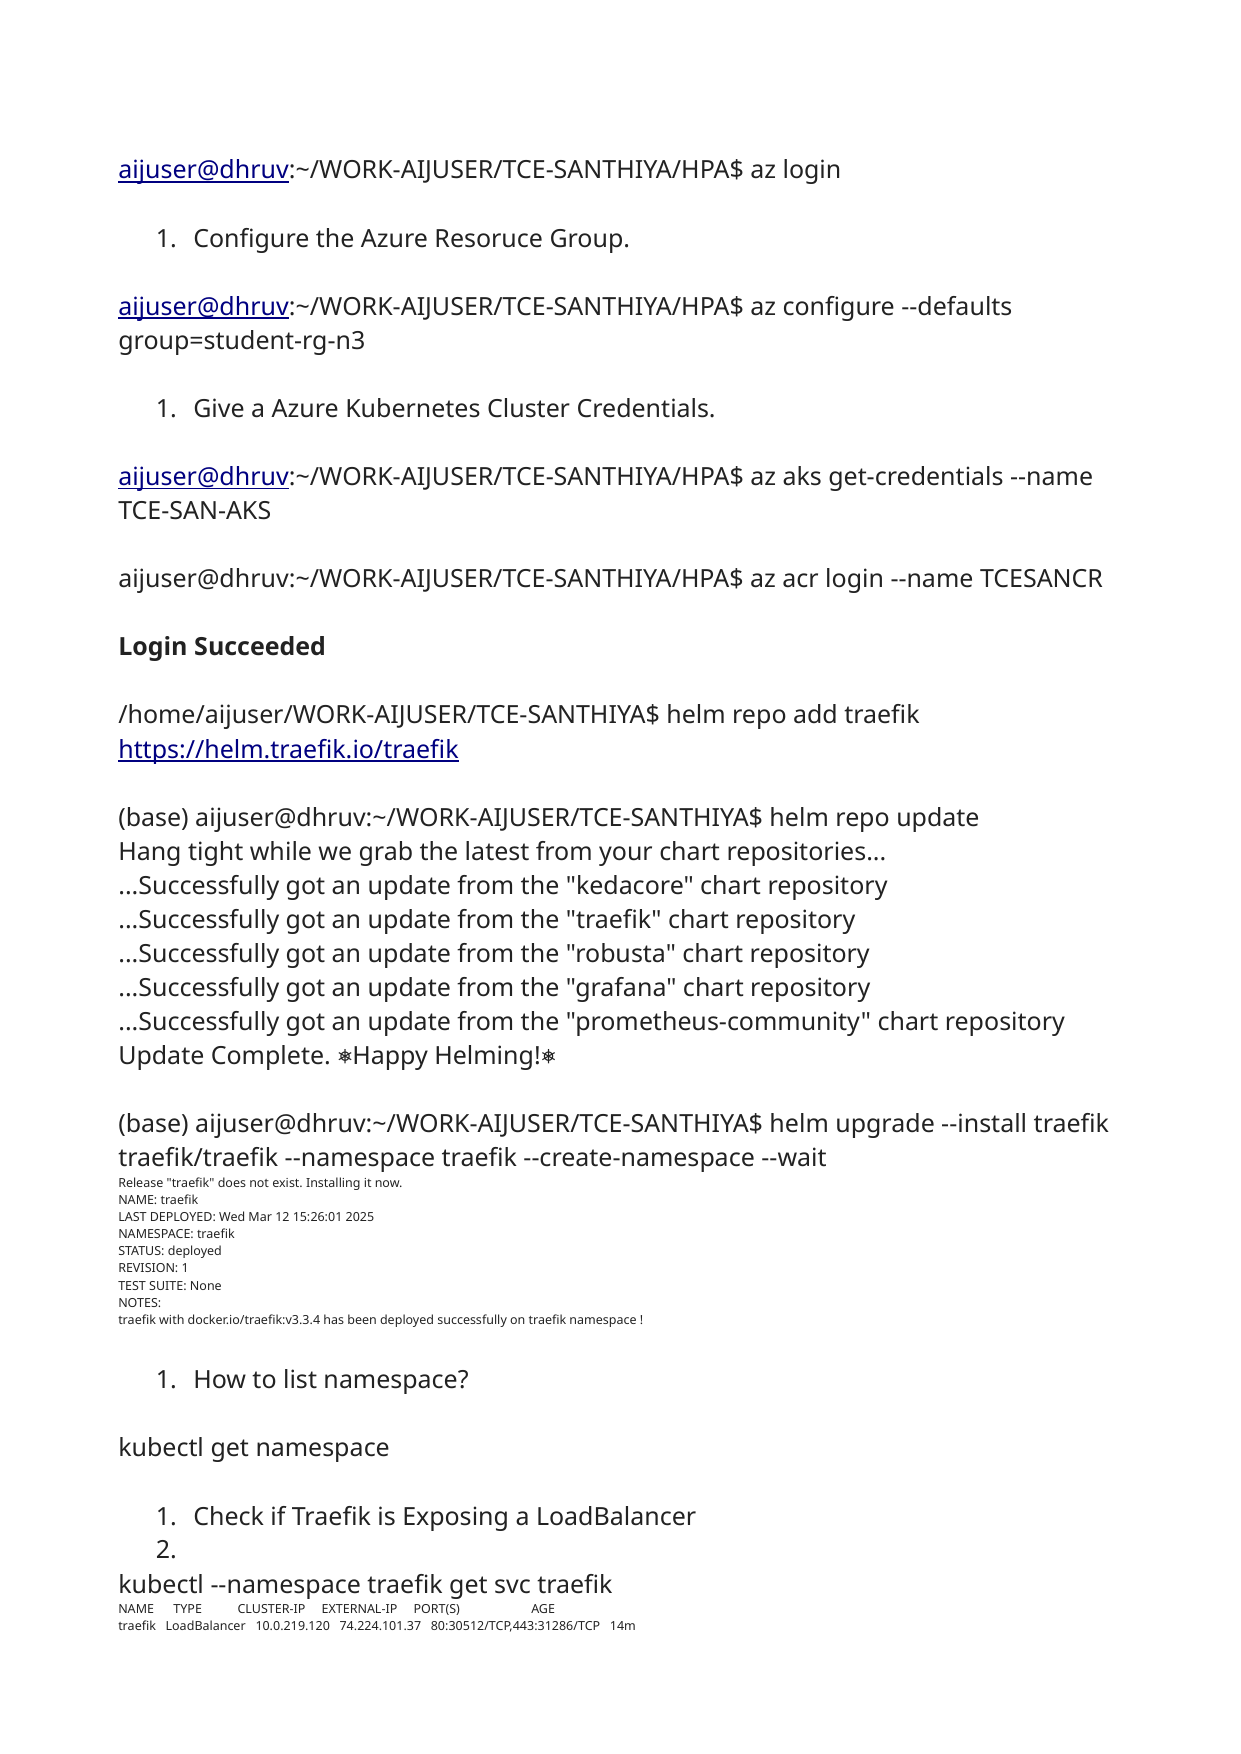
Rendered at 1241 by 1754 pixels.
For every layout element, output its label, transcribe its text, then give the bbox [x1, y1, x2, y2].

text kubectl get namespace [118, 1430, 1122, 1464]
text ...Successfully got an update from the "robusta" chart repository [118, 936, 1122, 970]
text LAST DEPLOYED: Wed Mar 12 15:26:01 2025 [118, 1208, 1122, 1225]
text /home/aijuser/WORK-AIJUSER/TCE-SANTHIYA$ helm repo add traefik https://helm.traefik.io/traefik [118, 697, 1122, 765]
text NAME TYPE CLUSTER-IP EXTERNAL-IP PORT(S) AGE [118, 1600, 1122, 1617]
text Login Succeeded [118, 629, 1122, 663]
text Release "traefik" does not exist. Installing it now. [118, 1174, 1122, 1191]
list How to list namespace? [156, 1362, 1122, 1396]
text ...Successfully got an update from the "prometheus-community" chart repository [118, 1004, 1122, 1038]
text NAMESPACE: traefik [118, 1225, 1122, 1242]
text STATUS: deployed [118, 1242, 1122, 1259]
text Hang tight while we grab the latest from your chart repositories... [118, 833, 1122, 867]
text ...Successfully got an update from the "traefik" chart repository [118, 902, 1122, 936]
text TEST SUITE: None [118, 1277, 1122, 1294]
list Check if Traefik is Exposing a LoadBalancer [156, 1498, 1122, 1532]
text Update Complete. ⎈Happy Helming!⎈ [118, 1038, 1122, 1072]
text NAME: traefik [118, 1191, 1122, 1208]
list Configure the Azure Resoruce Group. [156, 220, 1122, 254]
text traefik with docker.io/traefik:v3.3.4 has been deployed successfully on traefik namespace ! [118, 1311, 1122, 1328]
text NOTES: [118, 1294, 1122, 1311]
text (base) aijuser@dhruv:~/WORK-AIJUSER/TCE-SANTHIYA$ helm repo update [118, 799, 1122, 833]
text ...Successfully got an update from the "grafana" chart repository [118, 970, 1122, 1004]
text aijuser@dhruv:~/WORK-AIJUSER/TCE-SANTHIYA/HPA$ az aks get-credentials --name TCE-SAN-AKS [118, 459, 1122, 527]
list Give a Azure Kubernetes Cluster Credentials. [156, 391, 1122, 425]
text aijuser@dhruv:~/WORK-AIJUSER/TCE-SANTHIYA/HPA$ az acr login --name TCESANCR [118, 561, 1122, 595]
text kubectl --namespace traefik get svc traefik [118, 1566, 1122, 1600]
text traefik LoadBalancer 10.0.219.120 74.224.101.37 80:30512/TCP,443:31286/TCP 14m [118, 1617, 1122, 1634]
text aijuser@dhruv:~/WORK-AIJUSER/TCE-SANTHIYA/HPA$ az login [118, 152, 1122, 186]
text (base) aijuser@dhruv:~/WORK-AIJUSER/TCE-SANTHIYA$ helm upgrade --install traefik traefik/traefik --namespace traefik --create-namespace --wait [118, 1106, 1122, 1174]
text aijuser@dhruv:~/WORK-AIJUSER/TCE-SANTHIYA/HPA$ az configure --defaults group=student-rg-n3 [118, 288, 1122, 357]
text ...Successfully got an update from the "kedacore" chart repository [118, 867, 1122, 902]
text REVISION: 1 [118, 1259, 1122, 1277]
